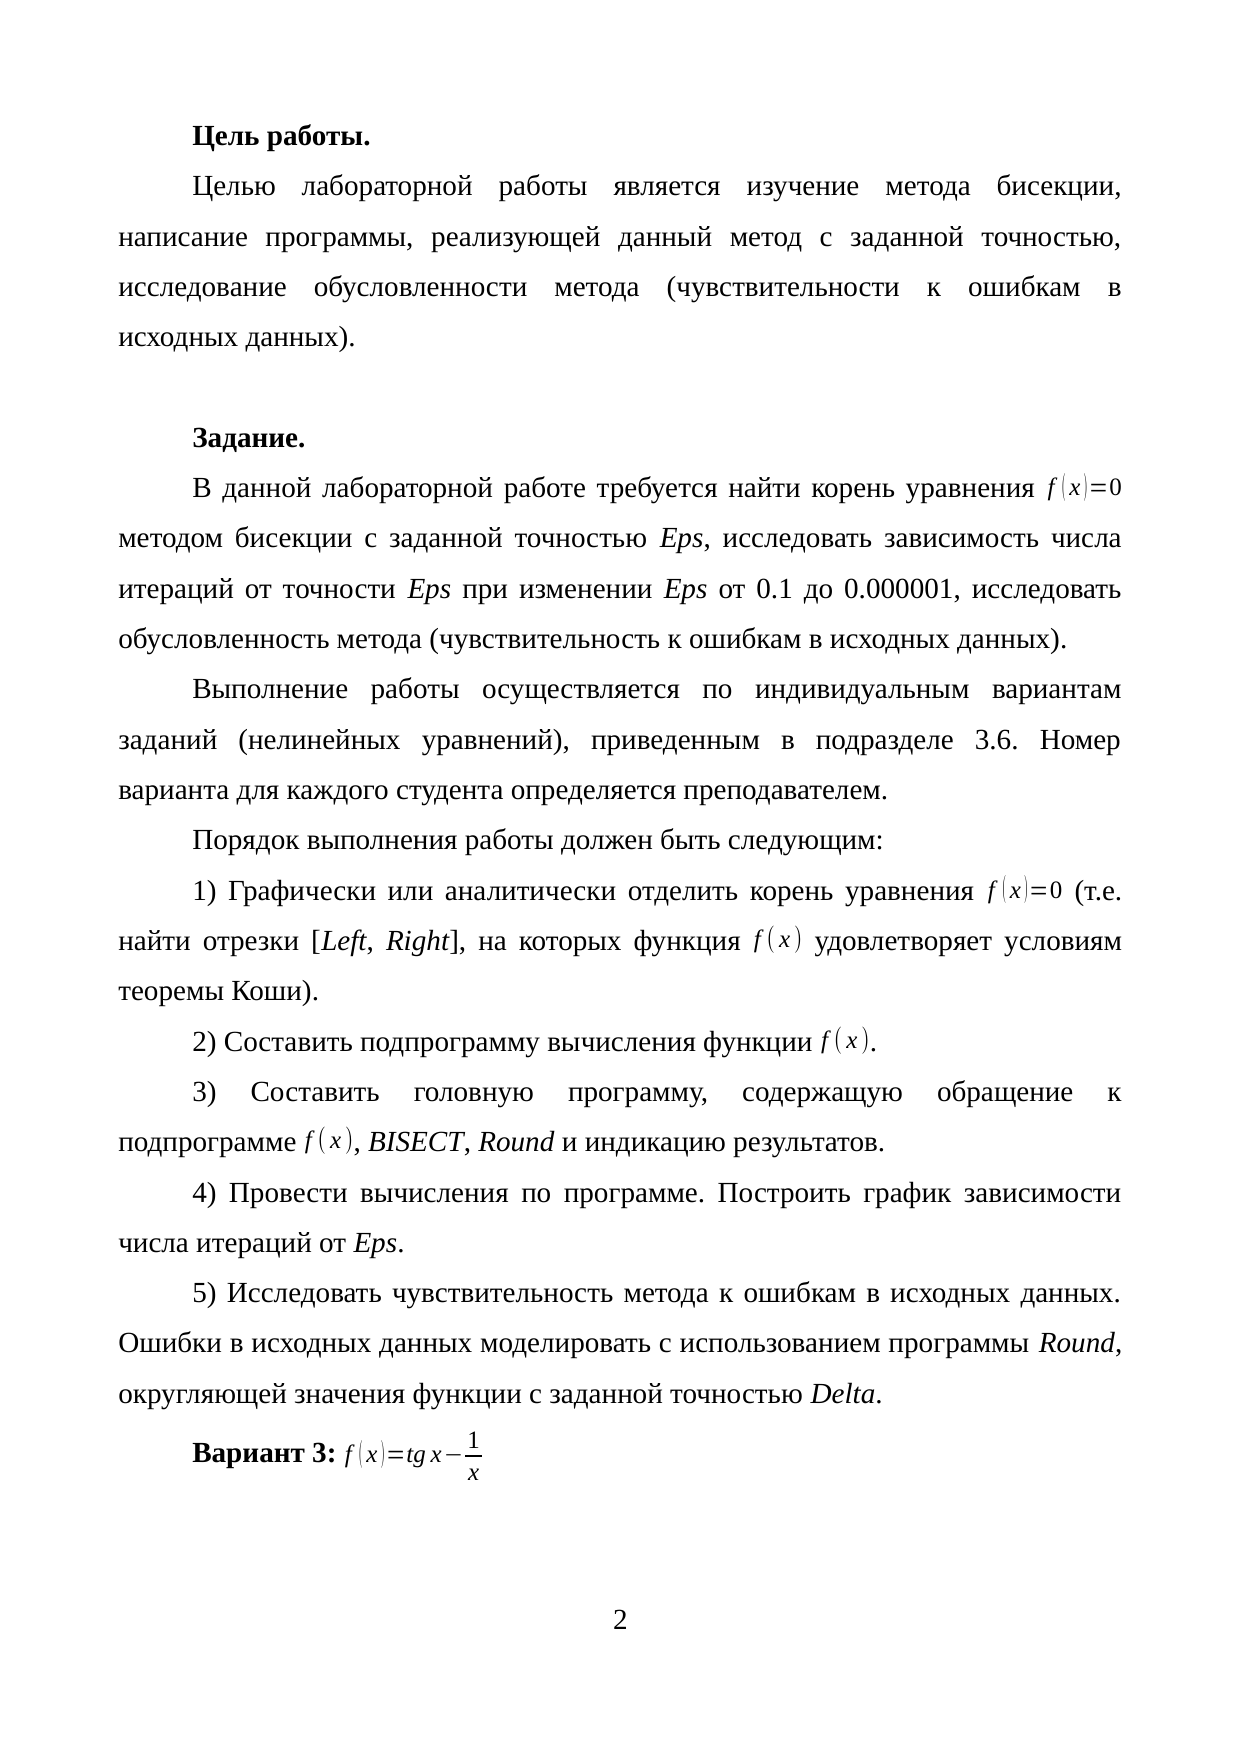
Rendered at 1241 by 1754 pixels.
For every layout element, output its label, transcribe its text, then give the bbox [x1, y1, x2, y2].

text Выполнение работы осуществляется по индивидуальным вариантам заданий (нелинейных уравнений), приведенным в подразделе 3.6. Номер варианта для каждого студента определяется преподавателем. [118, 672, 1122, 806]
text 1) Графически или аналитически отделить корень уравнения (т.е. найти отрезки [Left, Right], на которых функция удовлетворяет условиям теоремы Коши). [118, 873, 1122, 1007]
text Задание. [118, 420, 1122, 453]
text В данной лабораторной работе требуется найти корень уравнения методом бисекции с заданной точностью Eps, исследовать зависимость числа итераций от точности Eps при изменении Eps от 0.1 до 0.000001, исследовать обусловленность метода (чувствительность к ошибкам в исходных данных). [118, 470, 1122, 655]
text 3) Составить головную программу, содержащую обращение к подпрограмме , BISECT, Round и индикацию результатов. [118, 1074, 1122, 1158]
text Цель работы. [118, 118, 1122, 152]
text 5) Исследовать чувствительность метода к ошибкам в исходных данных. Ошибки в исходных данных моделировать с использованием программы Round, округляющей значения функции с заданной точностью Delta. [118, 1275, 1122, 1409]
text 4) Провести вычисления по программе. Построить график зависимости числа итераций от Eps. [118, 1175, 1122, 1258]
text Целью лабораторной работы является изучение метода бисекции, написание программы, реализующей данный метод с заданной точностью, исследование обусловленности метода (чувствительности к ошибкам в исходных данных). [118, 168, 1122, 353]
text Вариант 3: [118, 1426, 1122, 1486]
text Порядок выполнения работы должен быть следующим: [118, 822, 1122, 856]
text 2) Составить подпрограмму вычисления функции . [118, 1024, 1122, 1057]
